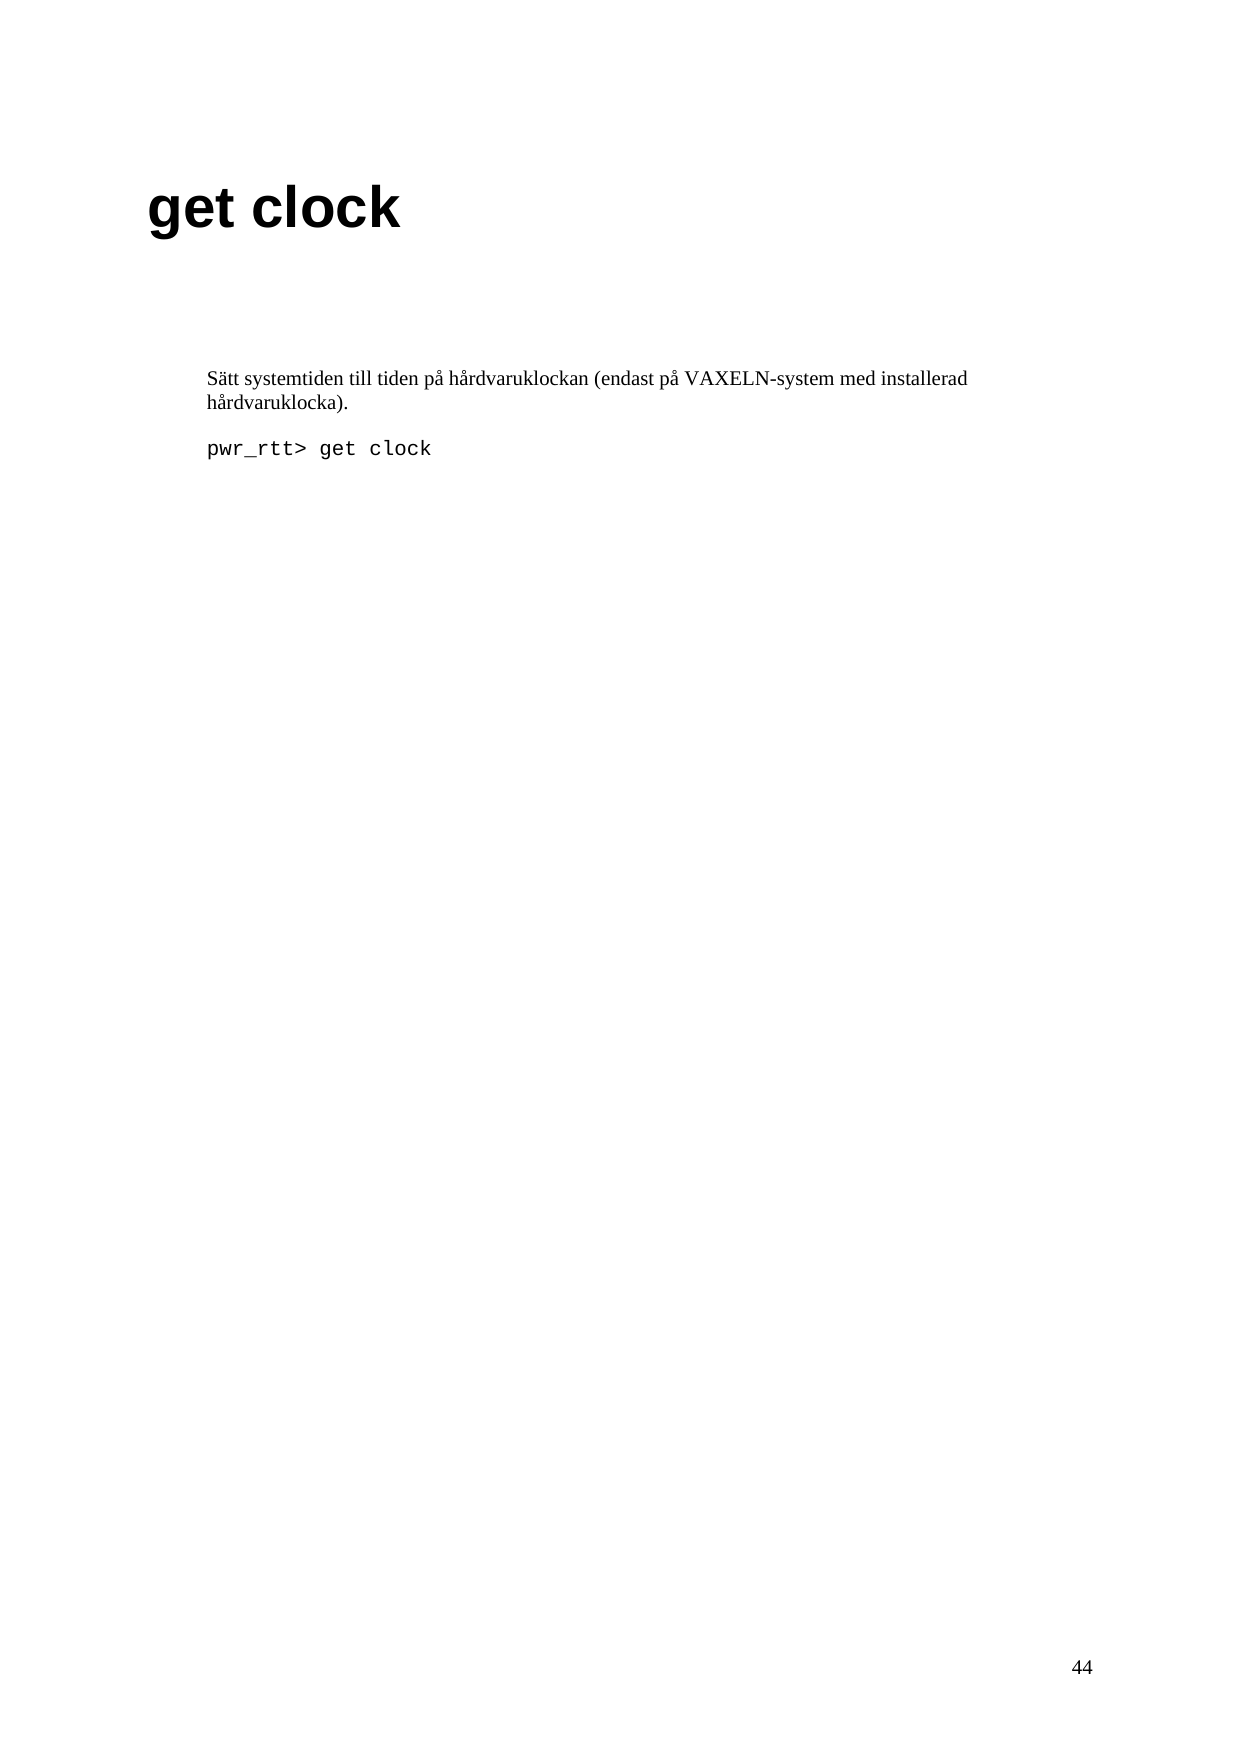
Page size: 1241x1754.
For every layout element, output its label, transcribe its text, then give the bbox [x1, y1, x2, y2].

subtitle get clock [148, 173, 1093, 240]
text pwr_rtt> get clock [207, 438, 1093, 462]
text Sätt systemtiden till tiden på hårdvaruklockan (endast på VAXELN-system med installerad hårdvaruklocka). [207, 366, 1093, 414]
